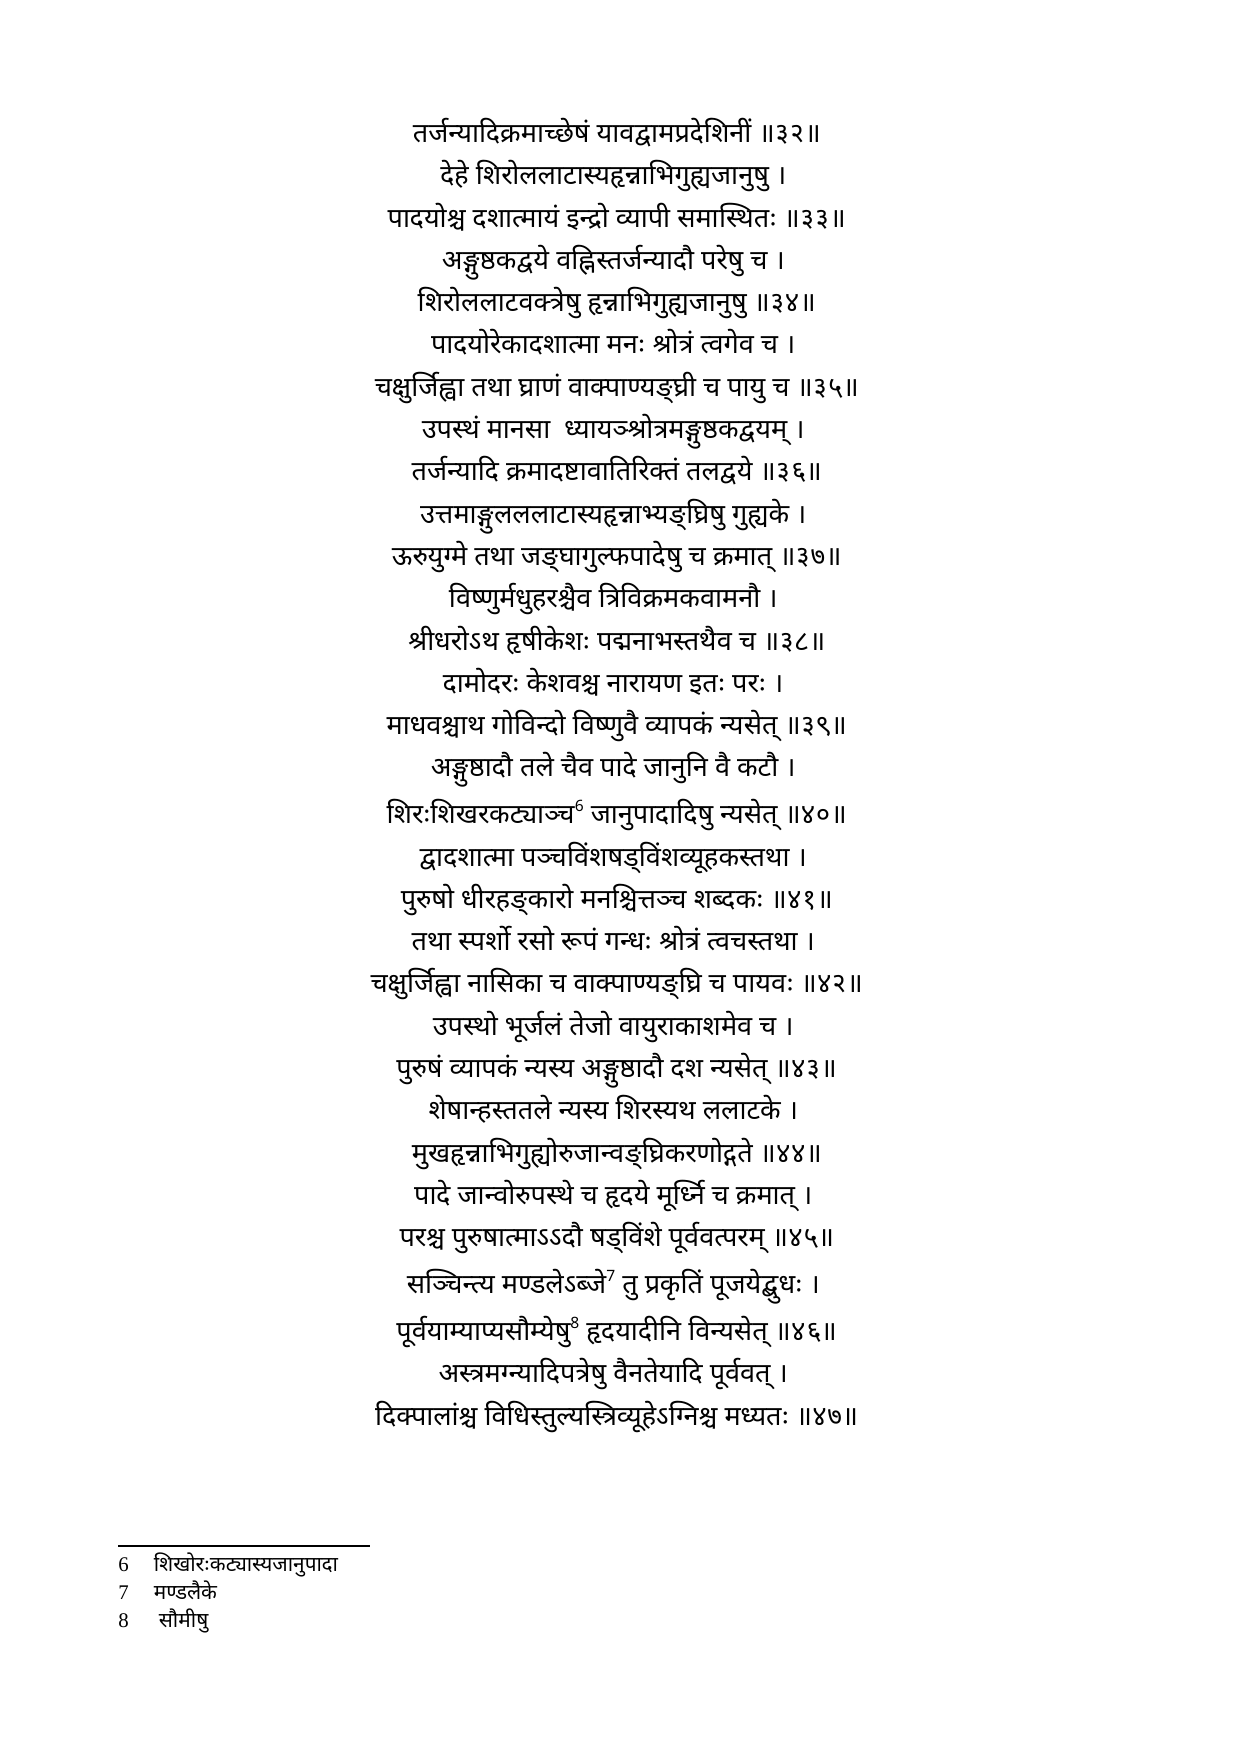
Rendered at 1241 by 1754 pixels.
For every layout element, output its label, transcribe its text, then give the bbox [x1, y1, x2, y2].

text तर्जन्यादिक्रमाच्छेषं यावद्वामप्रदेशिनीं ॥३२॥ देहे शिरोललाटास्यहृन्नाभिगुह्यजानुषु । पादयोश्च दशात्मायं इन्द्रो व्यापी समास्थितः ॥३३॥ अङ्गुष्ठकद्वये वह्निस्तर्जन्यादौ परेषु च । शिरोललाटवक्त्रेषु हृन्नाभिगुह्यजानुषु ॥३४॥ पादयोरेकादशात्मा मनः श्रोत्रं त्वगेव च । चक्षुर्जिह्वा तथा घ्राणं वाक्पाण्यङ्घ्री च पायु च ॥३५॥ उपस्थं मानसा ध्यायञ्श्रोत्रमङ्गुष्ठकद्वयम् । तर्जन्यादि क्रमादष्टावातिरिक्तं तलद्वये ॥३६॥ उत्तमाङ्गुलललाटास्यहृन्नाभ्यङ्घ्रिषु गुह्यके । ऊरुयुग्मे तथा जङ्घागुल्फपादेषु च क्रमात् ॥३७॥ [118, 118, 1122, 576]
text शिखोरःकट्यास्यजानुपादा [118, 1552, 1122, 1580]
text सौमीषु [118, 1608, 1122, 1636]
text मण्डलैके [118, 1580, 1122, 1608]
text विष्णुर्मधुहरश्चैव त्रिविक्रमकवामनौ । श्रीधरोऽथ हृषीकेशः पद्मनाभस्तथैव च ॥३८॥ दामोदरः केशवश्च नारायण इतः परः । माधवश्चाथ गोविन्दो विष्णुवै व्यापकं न्यसेत् ॥३९॥ अङ्गुष्ठादौ तले चैव पादे जानुनि वै कटौ । शिरःशिखरकट्याञ्च जानुपादादिषु न्यसेत् ॥४०॥ द्वादशात्मा पञ्चविंशषड्विंशव्यूहकस्तथा । पुरुषो धीरहङ्कारो मनश्चित्तञ्च शब्दकः ॥४१॥ तथा स्पर्शो रसो रूपं गन्धः श्रोत्रं त्वचस्तथा । चक्षुर्जिह्वा नासिका च वाक्पाण्यङ्घ्रि च पायवः ॥४२॥ उपस्थो भूर्जलं तेजो वायुराकाशमेव च । पुरुषं व्यापकं न्यस्य अङ्गुष्ठादौ दश न्यसेत् ॥४३॥ शेषान्हस्ततले न्यस्य शिरस्यथ ललाटके । मुखहृन्नाभिगुह्योरुजान्वङ्घ्रिकरणोद्गते ॥४४॥ पादे जान्वोरुपस्थे च हृदये मूर्ध्नि च क्रमात् । परश्च पुरुषात्माऽऽदौ षड्विंशे पूर्ववत्परम् ॥४५॥ सञ्चिन्त्य मण्डलेऽब्जे तु प्रकृतिं पूजयेद्बुधः । पूर्वयाम्याप्यसौम्येषु हृदयादीनि विन्यसेत् ॥४६॥ अस्त्रमग्न्यादिपत्रेषु वैनतेयादि पूर्ववत् । दिक्पालांश्च विधिस्तुल्यस्त्रिव्यूहेऽग्निश्च मध्यतः ॥४७॥ [118, 583, 1122, 1483]
